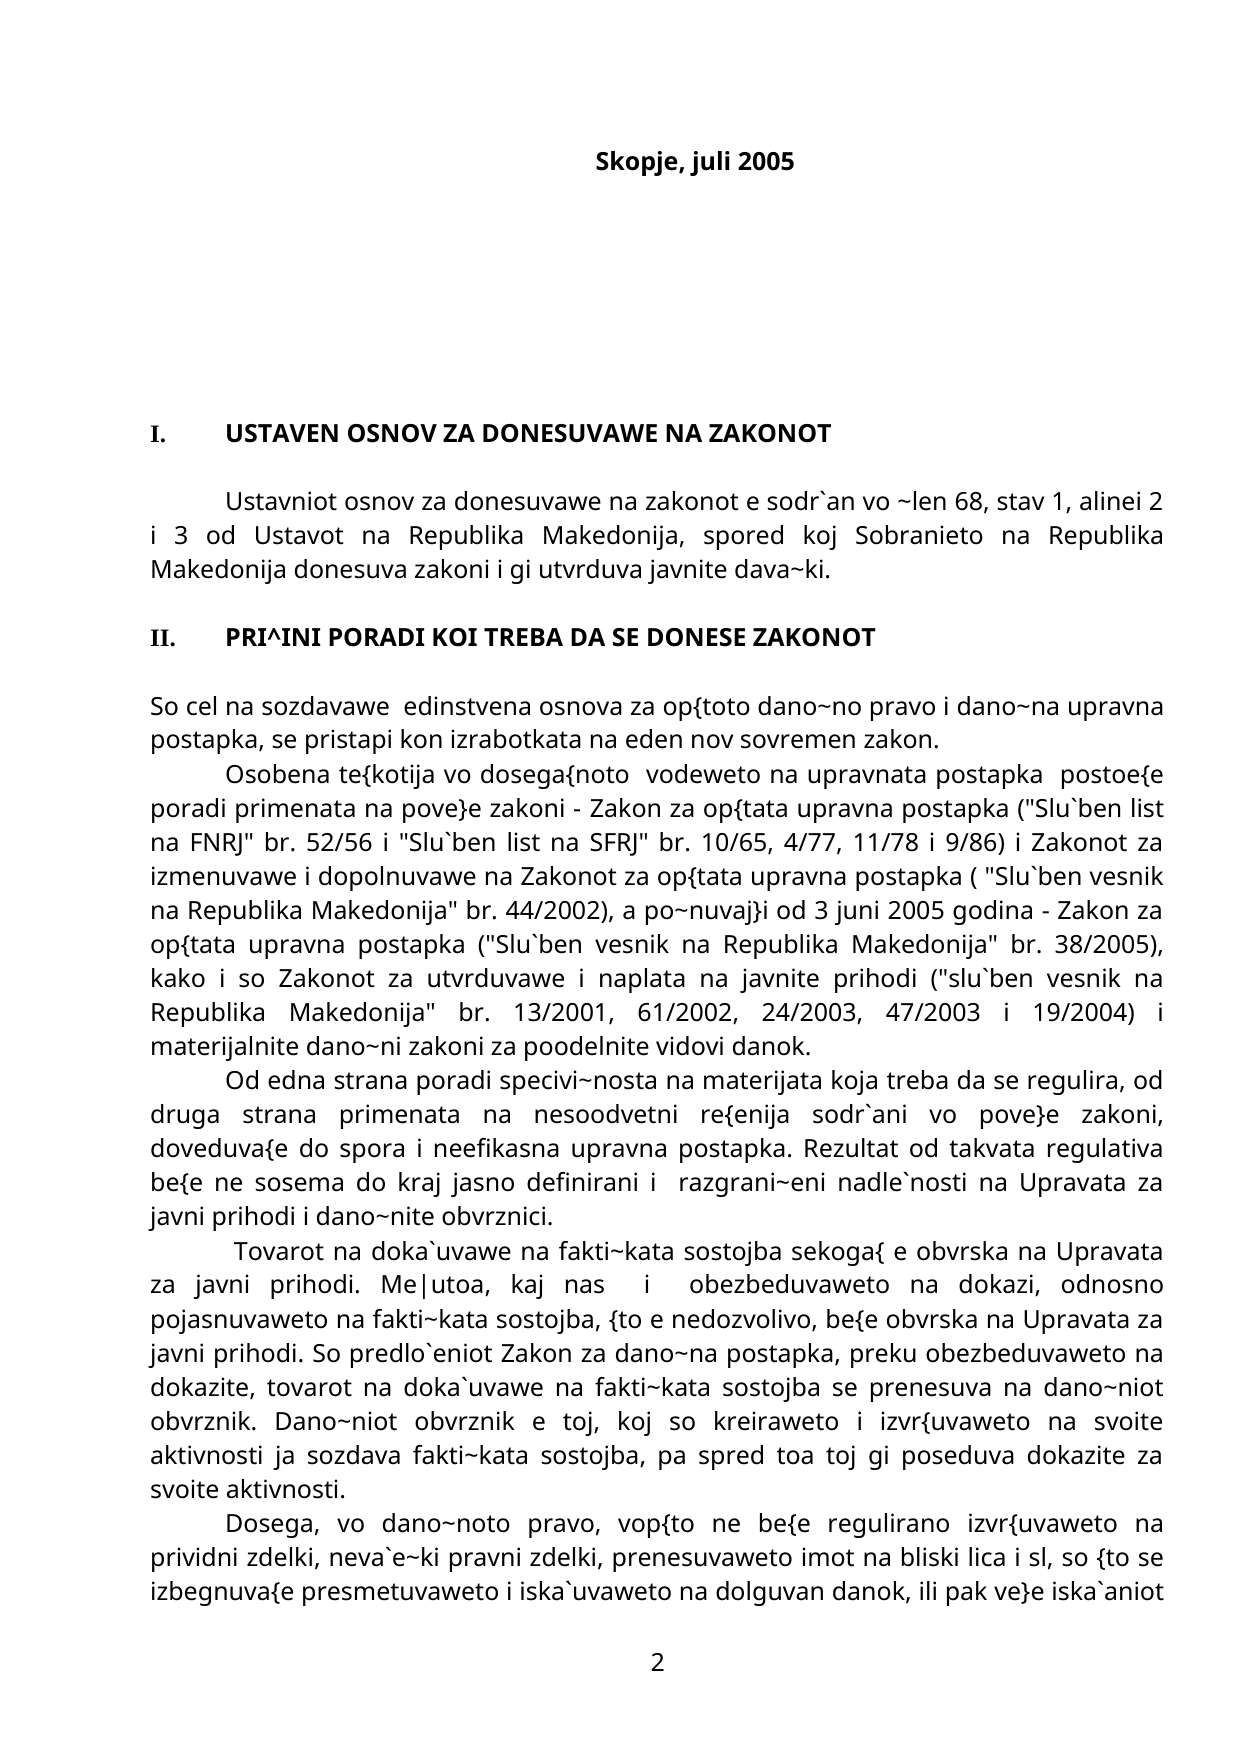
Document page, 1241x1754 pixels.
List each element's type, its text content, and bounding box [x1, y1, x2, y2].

text Tovarot na doka`uvawe na fakti~kata sostojba sekoga{ e obvrska na Upravata za javni prihodi. Me|utoa, kaj nas i obezbeduvaweto na dokazi, odnosno pojasnuvaweto na fakti~kata sostojba, {to e nedozvolivo, be{e obvrska na Upravata za javni prihodi. So predlo`eniot Zakon za dano~na postapka, preku obezbeduvaweto na dokazite, tovarot na doka`uvawe na fakti~kata sostojba se prenesuva na dano~niot obvrznik. Dano~niot obvrznik e toj, koj so kreiraweto i izvr{uvaweto na svoite aktivnosti ja sozdava fakti~kata sostojba, pa spred toa toj gi poseduva dokazite za svoite aktivnosti. [150, 1233, 1165, 1506]
text So cel na sozdavawe edinstvena osnova za op{toto dano~no pravo i dano~na upravna postapka, se pristapi kon izrabotkata na eden nov sovremen zakon. [150, 688, 1165, 756]
text Osobena te{kotija vo dosega{noto vodeweto na upravnata postapka postoe{e poradi primenata na pove}e zakoni - Zakon za op{tata upravna postapka ("Slu`ben list na FNRJ" br. 52/56 i "Slu`ben list na SFRJ" br. 10/65, 4/77, 11/78 i 9/86) i Zakonot za izmenuvawe i dopolnuvawe na Zakonot za op{tata upravna postapka ( "Slu`ben vesnik na Republika Makedonija" br. 44/2002), a po~nuvaj}i od 3 juni 2005 godina - Zakon za op{tata upravna postapka ("Slu`ben vesnik na Republika Makedonija" br. 38/2005), kako i so Zakonot za utvrduvawe i naplata na javnite prihodi ("slu`ben vesnik na Republika Makedonija" br. 13/2001, 61/2002, 24/2003, 47/2003 i 19/2004) i materijalnite dano~ni zakoni za poodelnite vidovi danok. [150, 756, 1165, 1063]
text Dosega, vo dano~noto pravo, vop{to ne be{e regulirano izvr{uvaweto na prividni zdelki, neva`e~ki pravni zdelki, prenesuvaweto imot na bliski lica i sl, so {to se izbegnuva{e presmetuvaweto i iska`uvaweto na dolguvan danok, ili pak ve}e iska`aniot [150, 1506, 1165, 1608]
list USTAVEN OSNOV ZA DONESUVAWE NA ZAKONOT [150, 416, 1165, 450]
text Od edna strana poradi specivi~nosta na materijata koja treba da se regulira, od druga strana primenata na nesoodvetni re{enija sodr`ani vo pove}e zakoni, doveduva{e do spora i neefikasna upravna postapka. Rezultat od takvata regulativa be{e ne sosema do kraj jasno definirani i razgrani~eni nadle`nosti na Upravata za javni prihodi i dano~nite obvrznici. [150, 1063, 1165, 1233]
text Ustavniot osnov za donesuvawe na zakonot e sodr`an vo ~len 68, stav 1, alinei 2 i 3 od Ustavot na Republika Makedonija, spored koj Sobranieto na Republika Makedonija donesuva zakoni i gi utvrduva javnite dava~ki. [150, 484, 1165, 586]
text Skopje, juli 2005 [150, 143, 1165, 177]
list PRI^INI PORADI KOI TREBA DA SE DONESE ZAKONOT [150, 620, 1165, 654]
